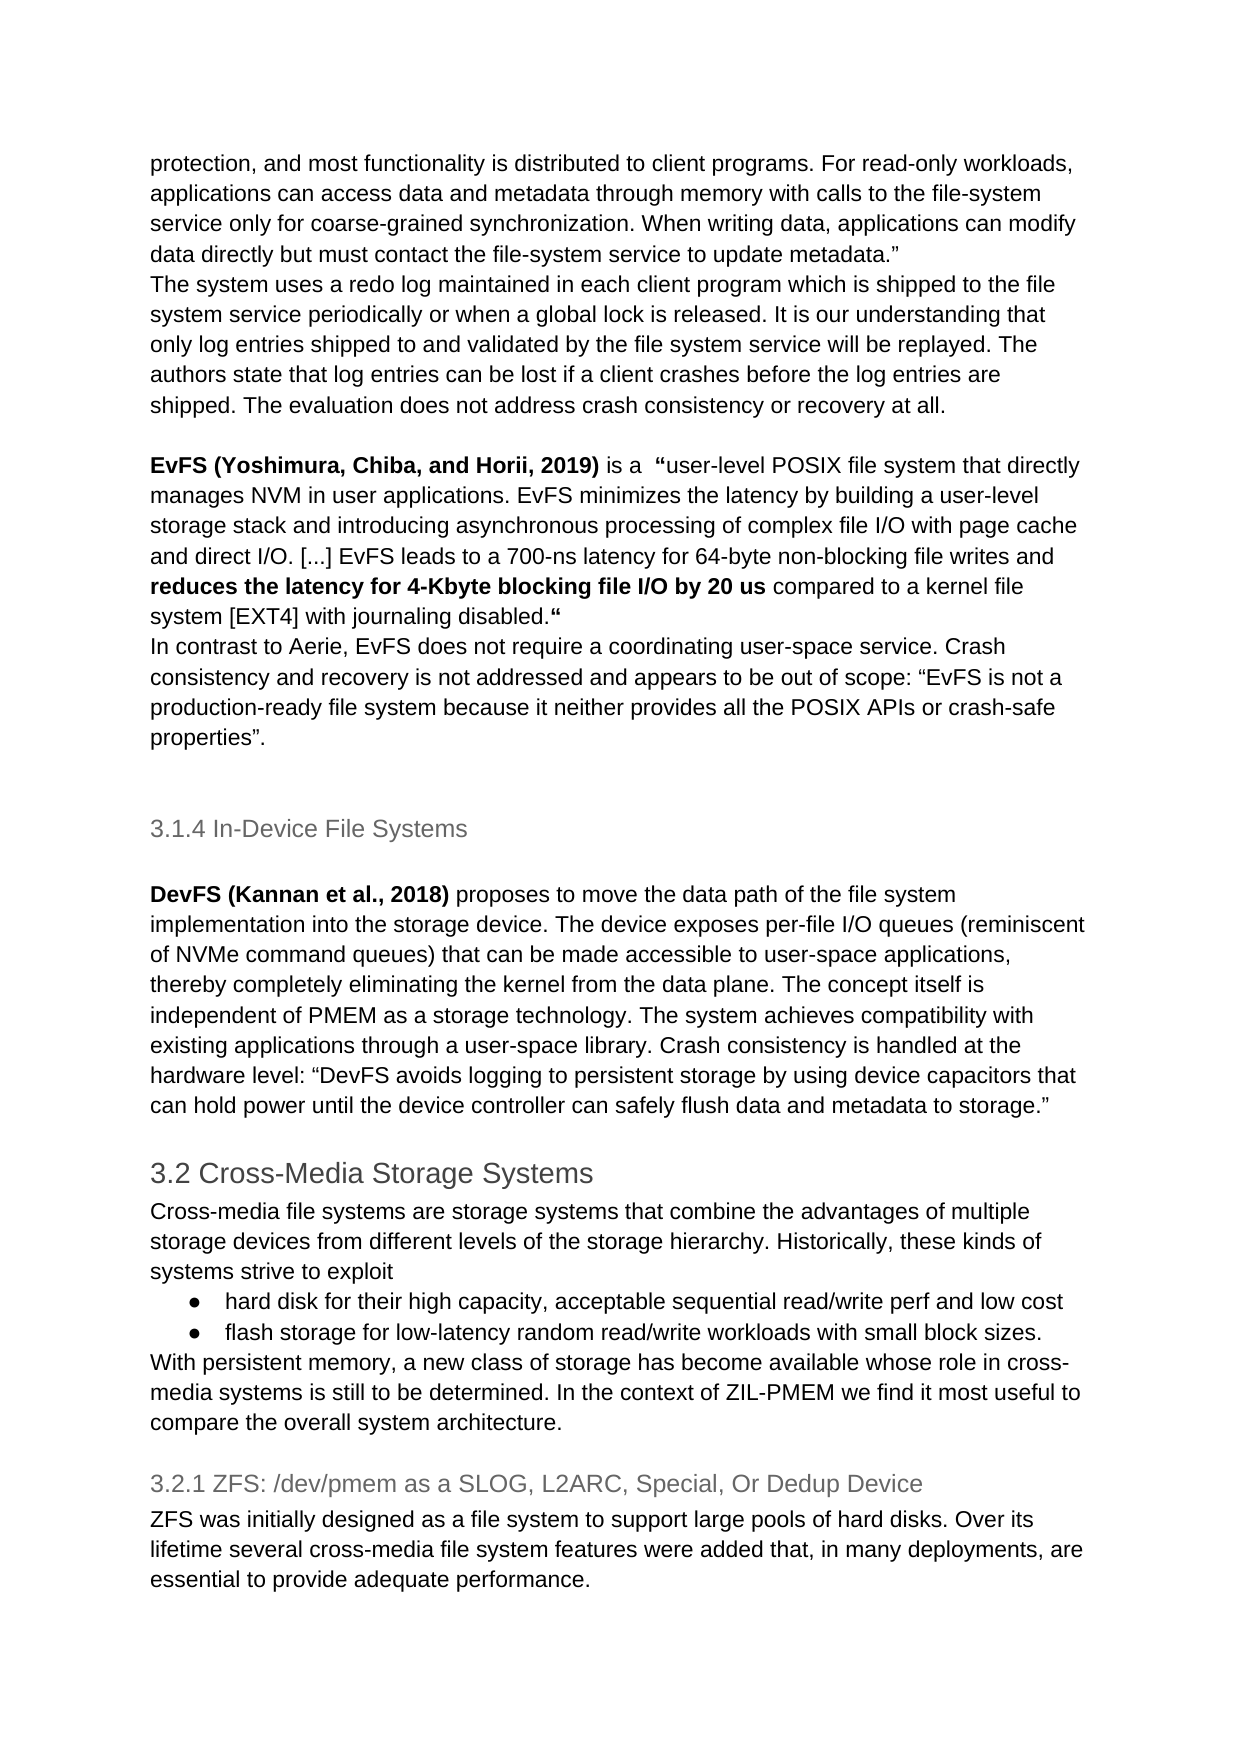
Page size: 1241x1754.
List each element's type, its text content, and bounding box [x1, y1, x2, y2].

subtitle 3.2 Cross-Media Storage Systems [150, 1156, 1090, 1189]
text Cross-media file systems are storage systems that combine the advantages of multiple storage devices from different levels of the storage hierarchy. Historically, these kinds of systems strive to exploit [150, 1198, 1090, 1284]
text DevFS (Kannan et al., 2018) proposes to move the data path of the file system implementation into the storage device. The device exposes per-file I/O queues (reminiscent of NVMe command queues) that can be made accessible to user-space applications, thereby completely eliminating the kernel from the data plane. The concept itself is independent of PMEM as a storage technology. The system achieves compatibility with existing applications through a user-space library. Crash consistency is handled at the hardware level: “DevFS avoids logging to persistent storage by using device capacitors that can hold power until the device controller can safely flush data and metadata to storage.” [150, 881, 1090, 1119]
text EvFS (Yoshimura, Chiba, and Horii, 2019) is a “user-level POSIX file system that directly manages NVM in user applications. EvFS minimizes the latency by building a user-level storage stack and introducing asynchronous processing of complex file I/O with page cache and direct I/O. [...] EvFS leads to a 700-ns latency for 64-byte non-blocking file writes and reduces the latency for 4-Kbyte blocking file I/O by 20 us compared to a kernel file system [EXT4] with journaling disabled.“ In contrast to Aerie, EvFS does not require a coordinating user-space service. Crash consistency and recovery is not addressed and appears to be out of scope: “EvFS is not a production-ready file system because it neither provides all the POSIX APIs or crash-safe properties”. [150, 452, 1090, 750]
list hard disk for their high capacity, acceptable sequential read/write perf and low cost [187, 1288, 1090, 1315]
subtitle 3.1.4 In-Device File Systems [150, 813, 1090, 842]
text protection, and most functionality is distributed to client programs. For read-only workloads, applications can access data and metadata through memory with calls to the file-system service only for coarse-grained synchronization. When writing data, applications can modify data directly but must contact the file-system service to update metadata.” The system uses a redo log maintained in each client program which is shipped to the file system service periodically or when a global lock is released. It is our understanding that only log entries shipped to and validated by the file system service will be replayed. The authors state that log entries can be lost if a client crashes before the log entries are shipped. The evaluation does not address crash consistency or recovery at all. [150, 150, 1090, 418]
list flash storage for low-latency random read/write workloads with small block sizes. [187, 1318, 1090, 1345]
subtitle 3.2.1 ZFS: /dev/pmem as a SLOG, L2ARC, Special, Or Dedup Device [150, 1468, 1090, 1497]
text ZFS was initially designed as a file system to support large pools of hard disks. Over its lifetime several cross-media file system features were added that, in many deployments, are essential to provide adequate performance. [150, 1506, 1090, 1592]
text With persistent memory, a new class of storage has become available whose role in cross-media systems is still to be determined. In the context of ZIL-PMEM we find it most useful to compare the overall system architecture. [150, 1349, 1090, 1436]
